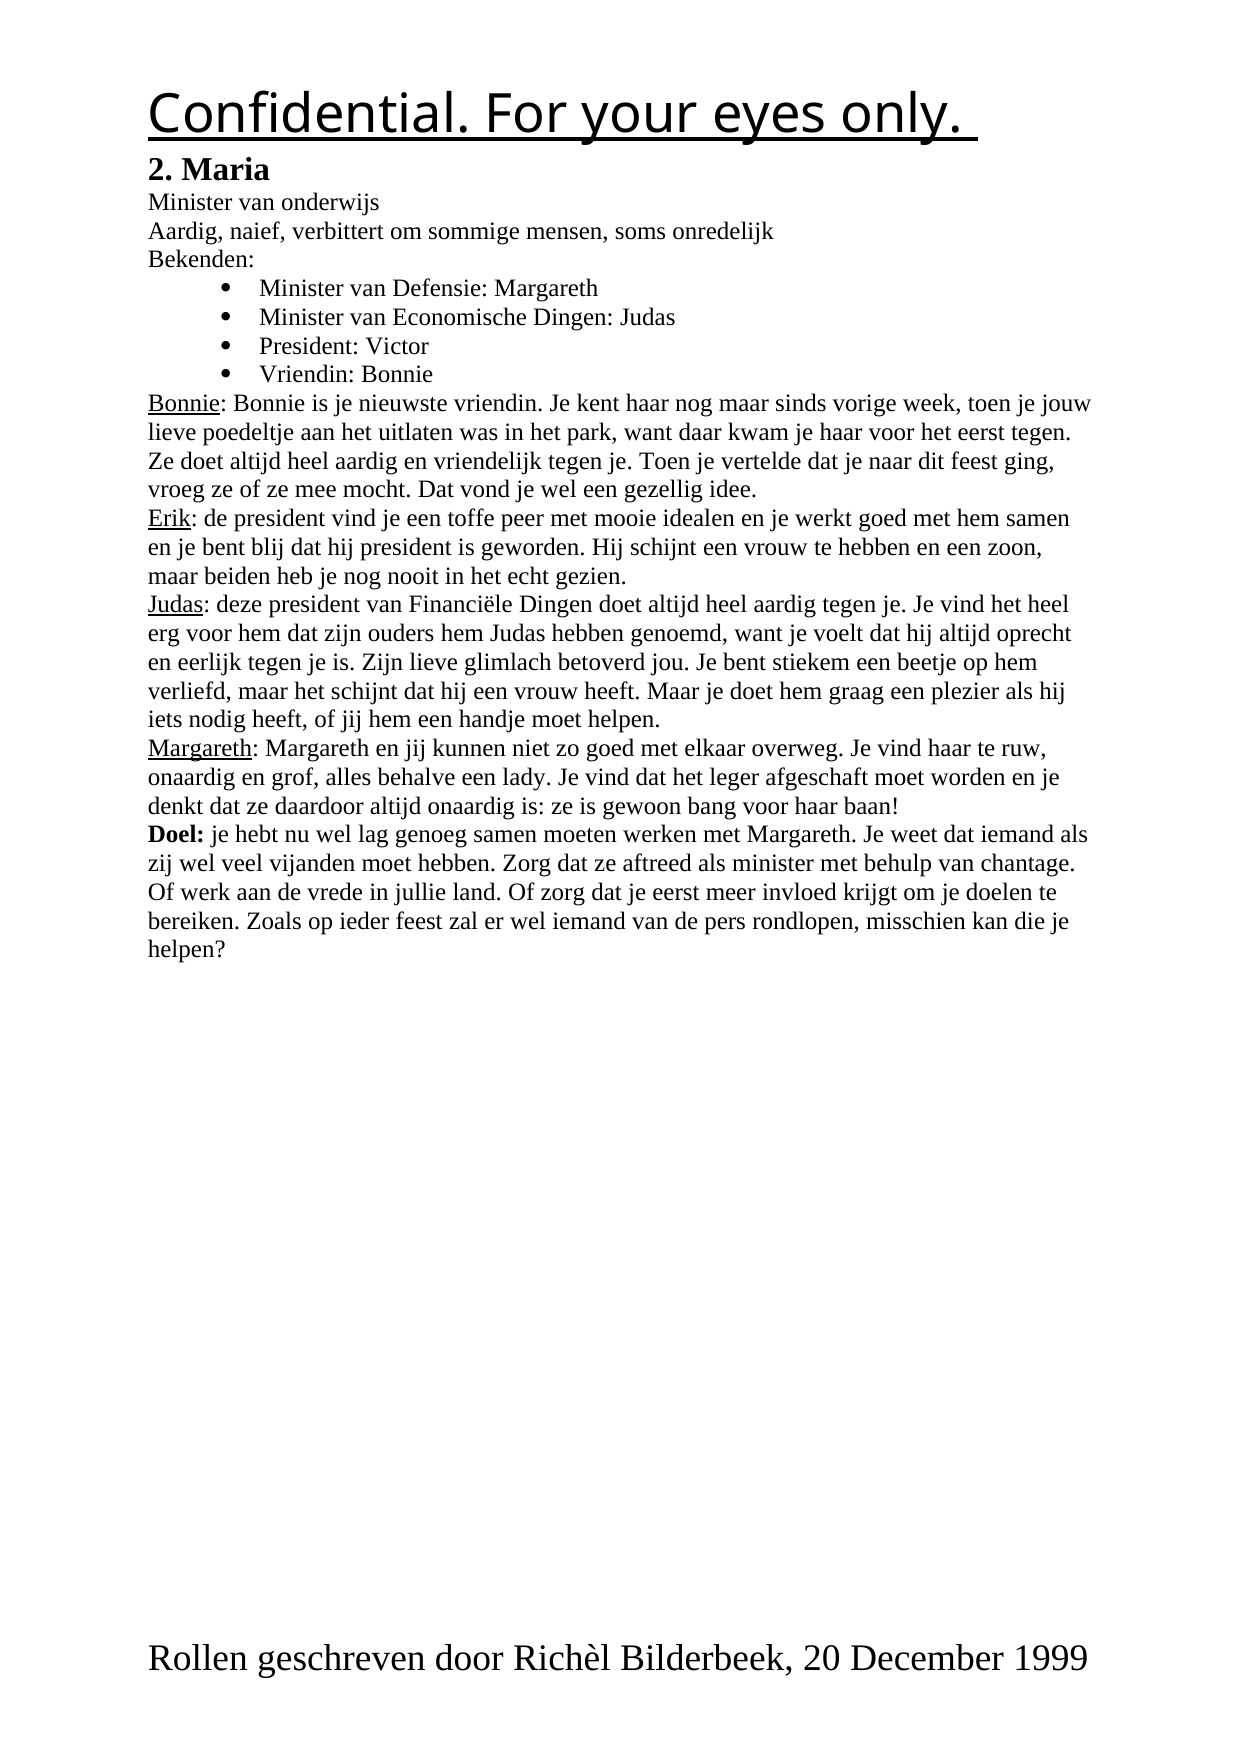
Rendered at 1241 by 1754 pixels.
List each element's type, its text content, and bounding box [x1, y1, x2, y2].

text Bekenden: [148, 244, 1093, 273]
text Erik: de president vind je een toffe peer met mooie idealen en je werkt goed met hem samen en je bent blij dat hij president is geworden. Hij schijnt een vrouw te hebben en een zoon, maar beiden heb je nog nooit in het echt gezien. [148, 503, 1093, 589]
list Minister van Defensie: Margareth [221, 273, 1093, 302]
list President: Victor [221, 331, 1093, 359]
text Judas: deze president van Financiële Dingen doet altijd heel aardig tegen je. Je vind het heel erg voor hem dat zijn ouders hem Judas hebben genoemd, want je voelt dat hij altijd oprecht en eerlijk tegen je is. Zijn lieve glimlach betoverd jou. Je bent stiekem een beetje op hem verliefd, maar het schijnt dat hij een vrouw heeft. Maar je doet hem graag een plezier als hij iets nodig heeft, of jij hem een handje moet helpen. [148, 589, 1093, 733]
text Minister van onderwijs [148, 187, 1093, 216]
text Aardig, naief, verbittert om sommige mensen, soms onredelijk [148, 216, 1093, 244]
text Doel: je hebt nu wel lag genoeg samen moeten werken met Margareth. Je weet dat iemand als zij wel veel vijanden moet hebben. Zorg dat ze aftreed als minister met behulp van chantage. Of werk aan de vrede in jullie land. Of zorg dat je eerst meer invloed krijgt om je doelen te bereiken. Zoals op ieder feest zal er wel iemand van de pers rondlopen, misschien kan die je helpen? [148, 819, 1093, 963]
text Bonnie: Bonnie is je nieuwste vriendin. Je kent haar nog maar sinds vorige week, toen je jouw lieve poedeltje aan het uitlaten was in het park, want daar kwam je haar voor het eerst tegen. Ze doet altijd heel aardig en vriendelijk tegen je. Toen je vertelde dat je naar dit feest ging, vroeg ze of ze mee mocht. Dat vond je wel een gezellig idee. [148, 388, 1093, 503]
text Margareth: Margareth en jij kunnen niet zo goed met elkaar overweg. Je vind haar te ruw, onaardig en grof, alles behalve een lady. Je vind dat het leger afgeschaft moet worden en je denkt dat ze daardoor altijd onaardig is: ze is gewoon bang voor haar baan! [148, 733, 1093, 819]
list Minister van Economische Dingen: Judas [221, 302, 1093, 331]
text 2. Maria [148, 149, 1093, 187]
list Vriendin: Bonnie [221, 359, 1093, 388]
